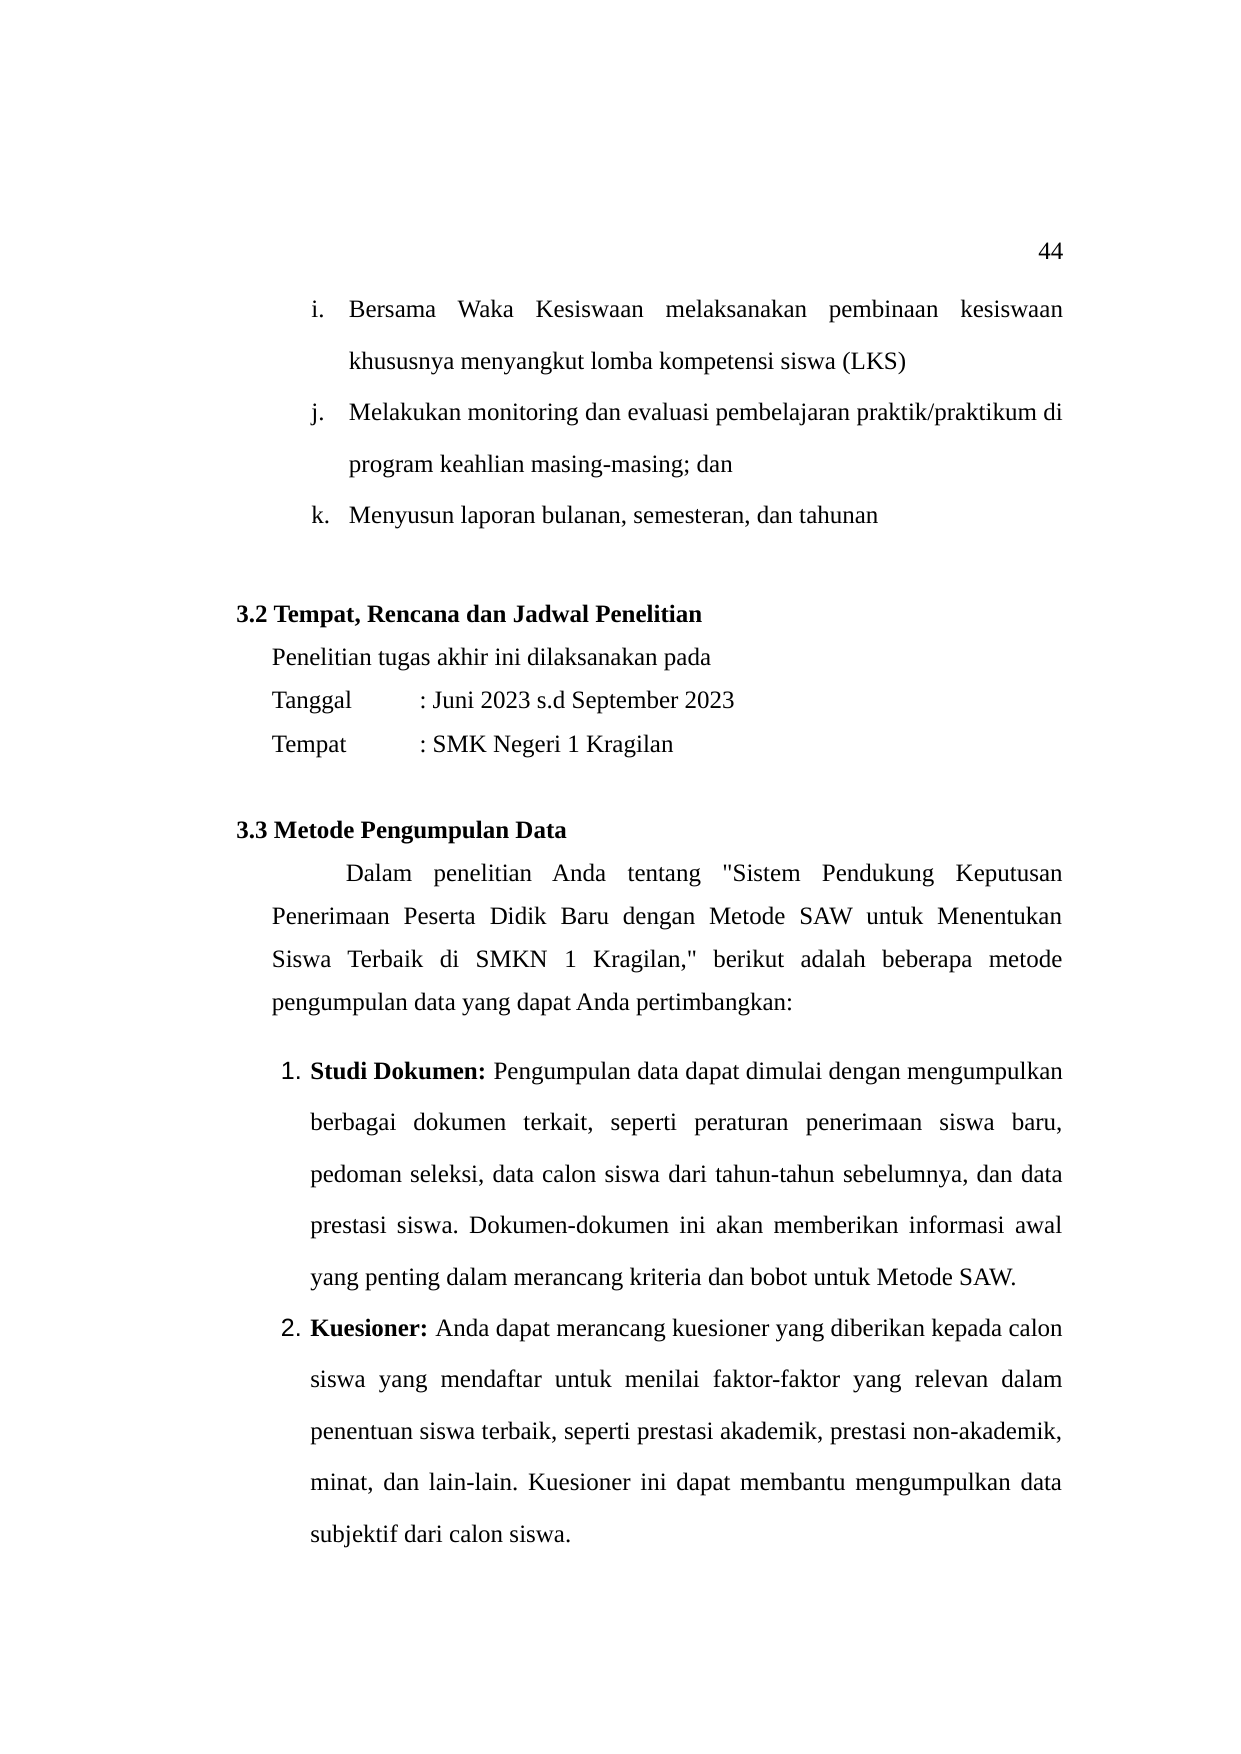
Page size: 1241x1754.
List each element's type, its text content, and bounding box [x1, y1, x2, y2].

list Kuesioner: Anda dapat merancang kuesioner yang diberikan kepada calon siswa yang mendaftar untuk menilai faktor-faktor yang relevan dalam penentuan siswa terbaik, seperti prestasi akademik, prestasi non-akademik, minat, dan lain-lain. Kuesioner ini dapat membantu mengumpulkan data subjektif dari calon siswa. [281, 1313, 1063, 1548]
list Bersama Waka Kesiswaan melaksanakan pembinaan kesiswaan khususnya menyangkut lomba kompetensi siswa (LKS) [311, 294, 1063, 375]
list Menyusun laporan bulanan, semesteran, dan tahunan [311, 500, 1063, 529]
text Tanggal : Juni 2023 s.d September 2023 [272, 686, 1063, 714]
text 3.3 Metode Pengumpulan Data [236, 815, 1063, 844]
list Studi Dokumen: Pengumpulan data dapat dimulai dengan mengumpulkan berbagai dokumen terkait, seperti peraturan penerimaan siswa baru, pedoman seleksi, data calon siswa dari tahun-tahun sebelumnya, dan data prestasi siswa. Dokumen-dokumen ini akan memberikan informasi awal yang penting dalam merancang kriteria dan bobot untuk Metode SAW. [281, 1056, 1063, 1290]
text 3.2 Tempat, Rencana dan Jadwal Penelitian [236, 599, 1063, 628]
list Melakukan monitoring dan evaluasi pembelajaran praktik/praktikum di program keahlian masing-masing; dan [311, 397, 1063, 478]
text Tempat : SMK Negeri 1 Kragilan [272, 729, 1063, 757]
text Dalam penelitian Anda tentang "Sistem Pendukung Keputusan Penerimaan Peserta Didik Baru dengan Metode SAW untuk Menentukan Siswa Terbaik di SMKN 1 Kragilan," berikut adalah beberapa metode pengumpulan data yang dapat Anda pertimbangkan: [272, 858, 1063, 1016]
text Penelitian tugas akhir ini dilaksanakan pada [272, 642, 1063, 671]
